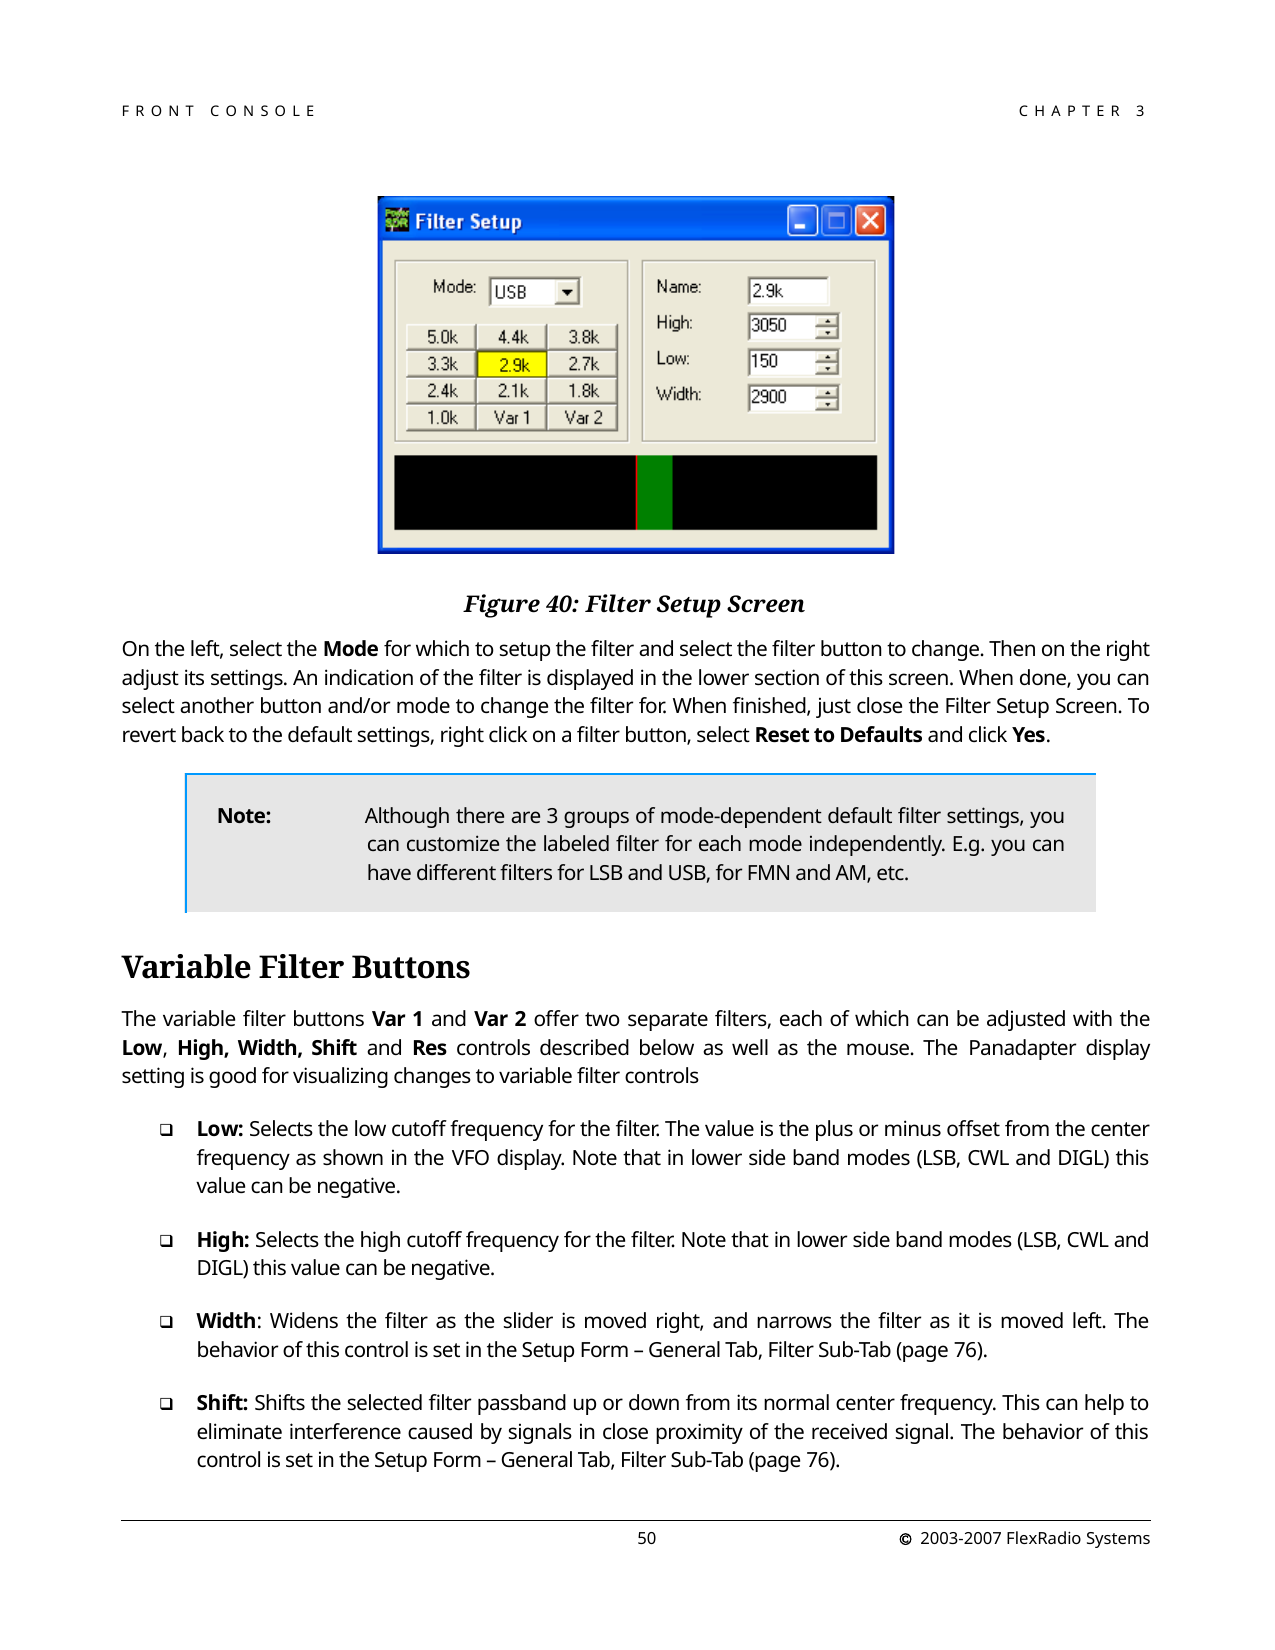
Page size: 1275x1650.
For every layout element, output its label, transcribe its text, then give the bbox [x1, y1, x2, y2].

list High: Selects the high cutoff frequency for the filter. Note that in lower side band modes (LSB, CWL and DIGL) this value can be negative. [159, 1225, 1151, 1282]
text Note: Although there are 3 groups of mode-dependent default filter settings, you can customize the labeled filter for each mode independently. E.g. you can have different filters for LSB and USB, for FMN and AM, etc. [187, 775, 1096, 912]
text Figure 40: Filter Setup Screen [121, 587, 1151, 619]
picture [377, 196, 895, 554]
list Shift: Shifts the selected filter passband up or down from its normal center frequency. This can help to eliminate interference caused by signals in close proximity of the received signal. The behavior of this control is set in the Setup Form – General Tab, Filter Sub-Tab (page 73). [159, 1388, 1151, 1474]
text On the left, select the Mode for which to setup the filter and select the filter button to change. Then on the right adjust its settings. An indication of the filter is displayed in the lower section of this screen. When done, you can select another button and/or mode to change the filter for. When finished, just close the Filter Setup Screen. To revert back to the default settings, right click on a filter button, select Reset to Defaults and click Yes. [121, 634, 1151, 748]
text The variable filter buttons Var 1 and Var 2 offer two separate filters, each of which can be adjusted with the Low, High, Width, Shift and Res controls described below as well as the mouse. The Panadapter display setting is good for visualizing changes to variable filter controls [121, 1004, 1151, 1089]
list Low: Selects the low cutoff frequency for the filter. The value is the plus or minus offset from the center frequency as shown in the VFO display. Note that in lower side band modes (LSB, CWL and DIGL) this value can be negative. [159, 1114, 1151, 1200]
list Width: Widens the filter as the slider is moved right, and narrows the filter as it is moved left. The behavior of this control is set in the Setup Form – General Tab, Filter Sub-Tab (page 73). [159, 1307, 1151, 1363]
subtitle Variable Filter Buttons [121, 945, 1151, 988]
